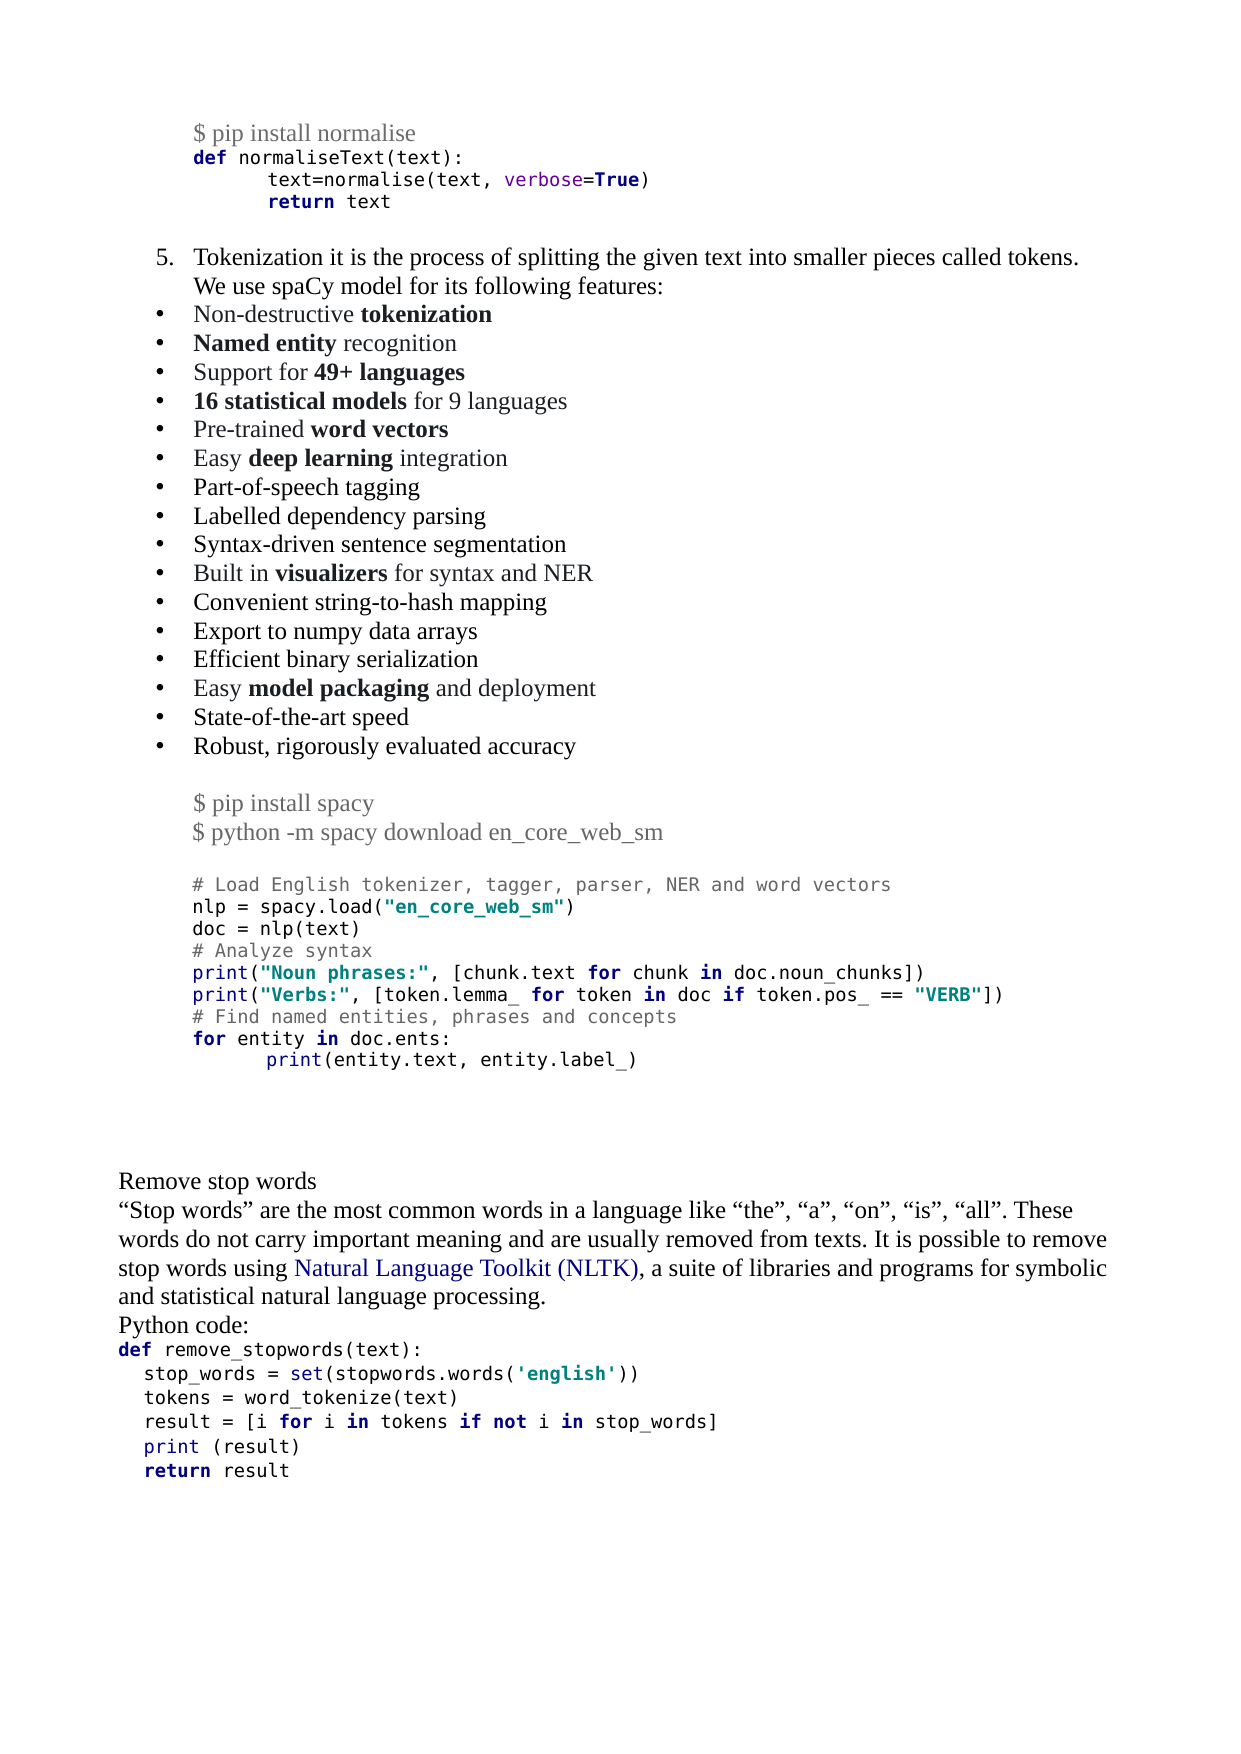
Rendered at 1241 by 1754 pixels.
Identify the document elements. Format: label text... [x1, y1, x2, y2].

list Non-destructive tokenization [156, 299, 1122, 328]
list $ pip install spacy [156, 788, 1122, 817]
list Easy model packaging and deployment [156, 673, 1122, 702]
text “Stop words” are the most common words in a language like “the”, “a”, “on”, “is”, “all”. These words do not carry important meaning and are usually removed from texts. It is possible to remove stop words using Natural Language Toolkit (NLTK), a suite of libraries and programs for symbolic and statistical natural language processing. [118, 1195, 1122, 1310]
list Easy deep learning integration [156, 443, 1122, 472]
list 16 statistical models for 9 languages [156, 386, 1122, 414]
list Support for 49+ languages [156, 357, 1122, 386]
text return result [118, 1458, 1122, 1482]
text for entity in doc.ents: [118, 1028, 1122, 1049]
list Export to numpy data arrays [156, 616, 1122, 644]
list Part-of-speech tagging [156, 472, 1122, 501]
text tokens = word_tokenize(text) [118, 1385, 1122, 1409]
text # Find named entities, phrases and concepts [118, 1006, 1122, 1028]
text doc = nlp(text) [118, 918, 1122, 940]
text print(entity.text, entity.label_) [118, 1049, 1122, 1071]
text Python code: [118, 1310, 1122, 1339]
list Efficient binary serialization [156, 644, 1122, 673]
list Built in visualizers for syntax and NER [156, 558, 1122, 587]
text # Analyze syntax [118, 940, 1122, 962]
text print("Noun phrases:", [chunk.text for chunk in doc.noun_chunks]) [118, 962, 1122, 984]
list def normaliseText(text): [156, 147, 1122, 169]
list We use spaCy model for its following features: [156, 271, 1122, 299]
text Remove stop words [118, 1166, 1122, 1195]
text print (result) [118, 1434, 1122, 1458]
list Tokenization it is the process of splitting the given text into smaller pieces called tokens. [156, 242, 1122, 271]
list return text [156, 191, 1122, 212]
list State-of-the-art speed [156, 702, 1122, 731]
list Robust, rigorously evaluated accuracy [156, 731, 1122, 759]
text stop_words = set(stopwords.words('english')) [118, 1361, 1122, 1385]
list $ pip install normalise [156, 118, 1122, 147]
list Named entity recognition [156, 328, 1122, 357]
text $ python -m spacy download en_core_web_sm [118, 817, 1122, 846]
text def remove_stopwords(text): [118, 1339, 1122, 1361]
text print("Verbs:", [token.lemma_ for token in doc if token.pos_ == "VERB"]) [118, 984, 1122, 1006]
text nlp = spacy.load("en_core_web_sm") [118, 896, 1122, 918]
list Syntax-driven sentence segmentation [156, 529, 1122, 558]
list text=normalise(text, verbose=True) [156, 169, 1122, 191]
list Pre-trained word vectors [156, 414, 1122, 443]
list Labelled dependency parsing [156, 501, 1122, 529]
text result = [i for i in tokens if not i in stop_words] [118, 1409, 1122, 1434]
list Convenient string-to-hash mapping [156, 587, 1122, 616]
text # Load English tokenizer, tagger, parser, NER and word vectors [118, 874, 1122, 896]
